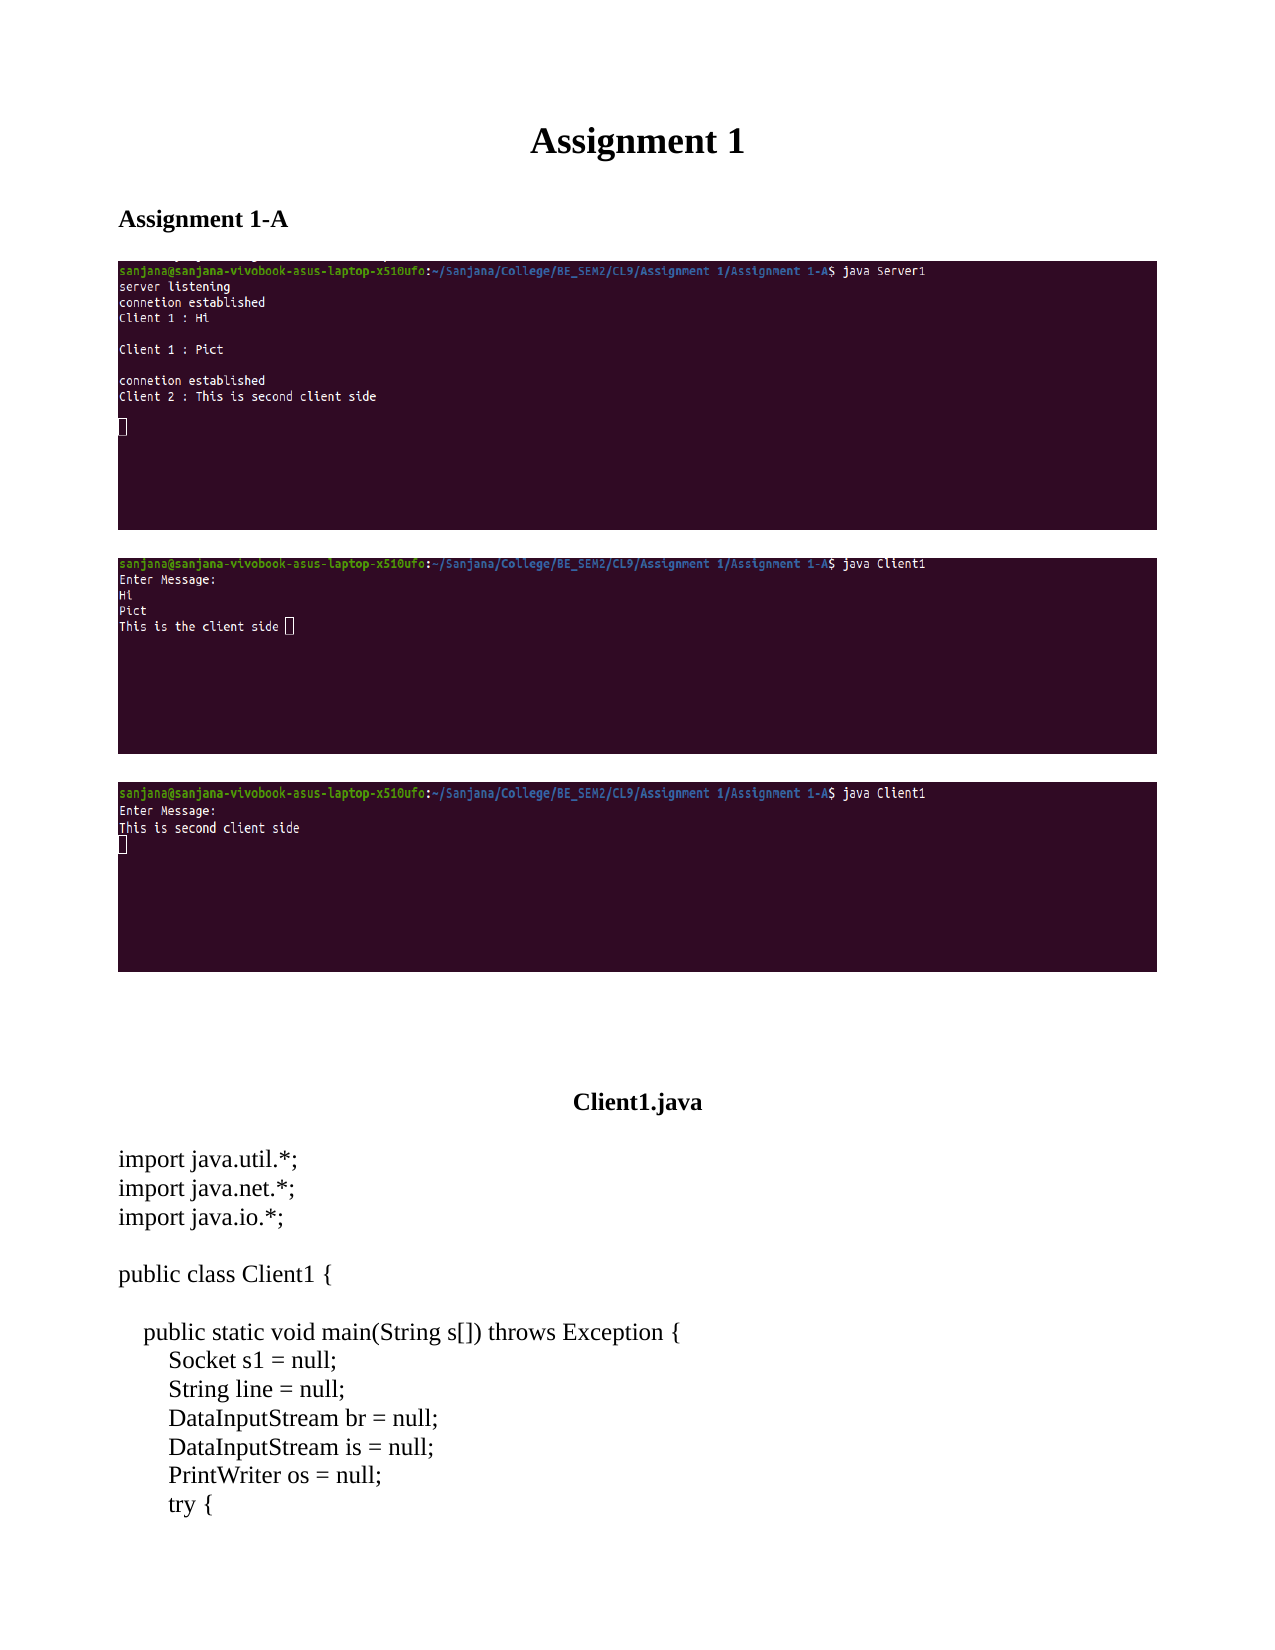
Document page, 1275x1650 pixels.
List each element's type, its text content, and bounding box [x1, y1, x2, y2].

text Client1.java [118, 1087, 1157, 1115]
text String line = null; [118, 1374, 1157, 1403]
text import java.util.*; [118, 1144, 1157, 1173]
picture [118, 782, 1157, 972]
text PrintWriter os = null; [118, 1460, 1157, 1489]
text DataInputStream br = null; [118, 1403, 1157, 1432]
text import java.io.*; [118, 1202, 1157, 1230]
text try { [118, 1489, 1157, 1518]
text DataInputStream is = null; [118, 1432, 1157, 1460]
text public static void main(String s[]) throws Exception { [118, 1317, 1157, 1345]
text Assignment 1-A [118, 204, 1157, 233]
text import java.net.*; [118, 1173, 1157, 1202]
text public class Client1 { [118, 1259, 1157, 1288]
picture [118, 261, 1157, 530]
text Assignment 1 [118, 118, 1157, 161]
picture [118, 558, 1157, 754]
text Socket s1 = null; [118, 1345, 1157, 1374]
